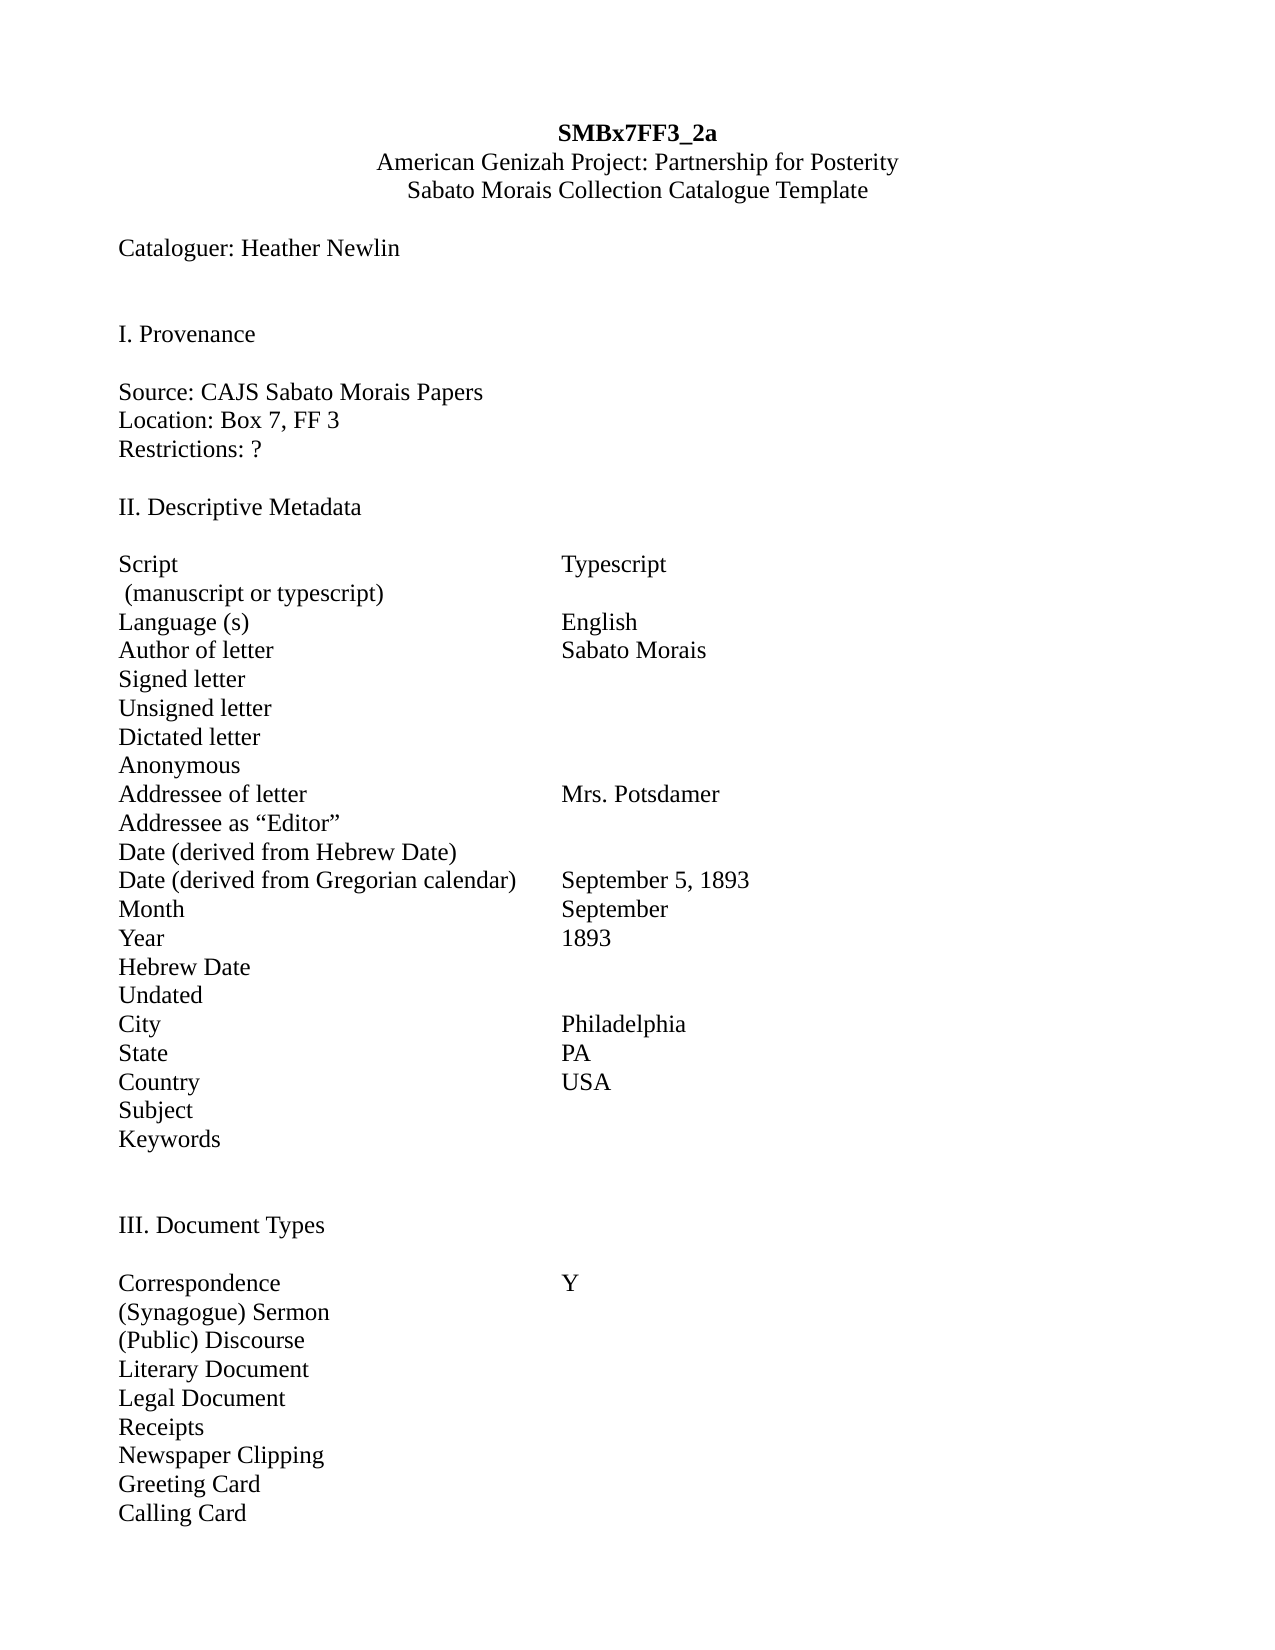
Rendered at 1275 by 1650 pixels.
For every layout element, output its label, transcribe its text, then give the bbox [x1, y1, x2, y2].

text Sabato Morais Collection Catalogue Template [118, 176, 1157, 204]
text Receipts [118, 1412, 1157, 1441]
text Hebrew Date [118, 952, 1157, 981]
text Newspaper Clipping [118, 1441, 1157, 1469]
text (manuscript or typescript) [118, 578, 1157, 607]
text Greeting Card [118, 1469, 1157, 1498]
text II. Descriptive Metadata [118, 492, 1157, 521]
text Month September [118, 894, 1157, 923]
text Dictated letter [118, 722, 1157, 751]
text Calling Card [118, 1498, 1157, 1527]
text Author of letter Sabato Morais [118, 636, 1157, 664]
text Anonymous [118, 751, 1157, 779]
text Addressee as “Editor” [118, 808, 1157, 837]
text I. Provenance [118, 319, 1157, 348]
text (Synagogue) Sermon [118, 1297, 1157, 1326]
text Correspondence Y [118, 1268, 1157, 1297]
text Date (derived from Gregorian calendar) September 5, 1893 [118, 866, 1157, 894]
text State PA [118, 1038, 1157, 1067]
text Literary Document [118, 1354, 1157, 1383]
text Country USA [118, 1067, 1157, 1096]
text Source: CAJS Sabato Morais Papers [118, 377, 1157, 406]
text Restrictions: ? [118, 434, 1157, 463]
text City Philadelphia [118, 1009, 1157, 1038]
text Location: Box 7, FF 3 [118, 406, 1157, 434]
text American Genizah Project: Partnership for Posterity [118, 147, 1157, 176]
text Script Typescript [118, 549, 1157, 578]
text (Public) Discourse [118, 1326, 1157, 1354]
text Undated [118, 981, 1157, 1009]
text Language (s) English [118, 607, 1157, 636]
text Signed letter [118, 664, 1157, 693]
text Cataloguer: Heather Newlin [118, 233, 1157, 262]
text III. Document Types [118, 1211, 1157, 1239]
text Unsigned letter [118, 693, 1157, 722]
text Year 1893 [118, 923, 1157, 952]
text Legal Document [118, 1383, 1157, 1412]
text SMBx7FF3_2a [118, 118, 1157, 147]
text Keywords [118, 1124, 1157, 1153]
text Addressee of letter Mrs. Potsdamer [118, 779, 1157, 808]
text Subject [118, 1096, 1157, 1124]
text Date (derived from Hebrew Date) [118, 837, 1157, 866]
